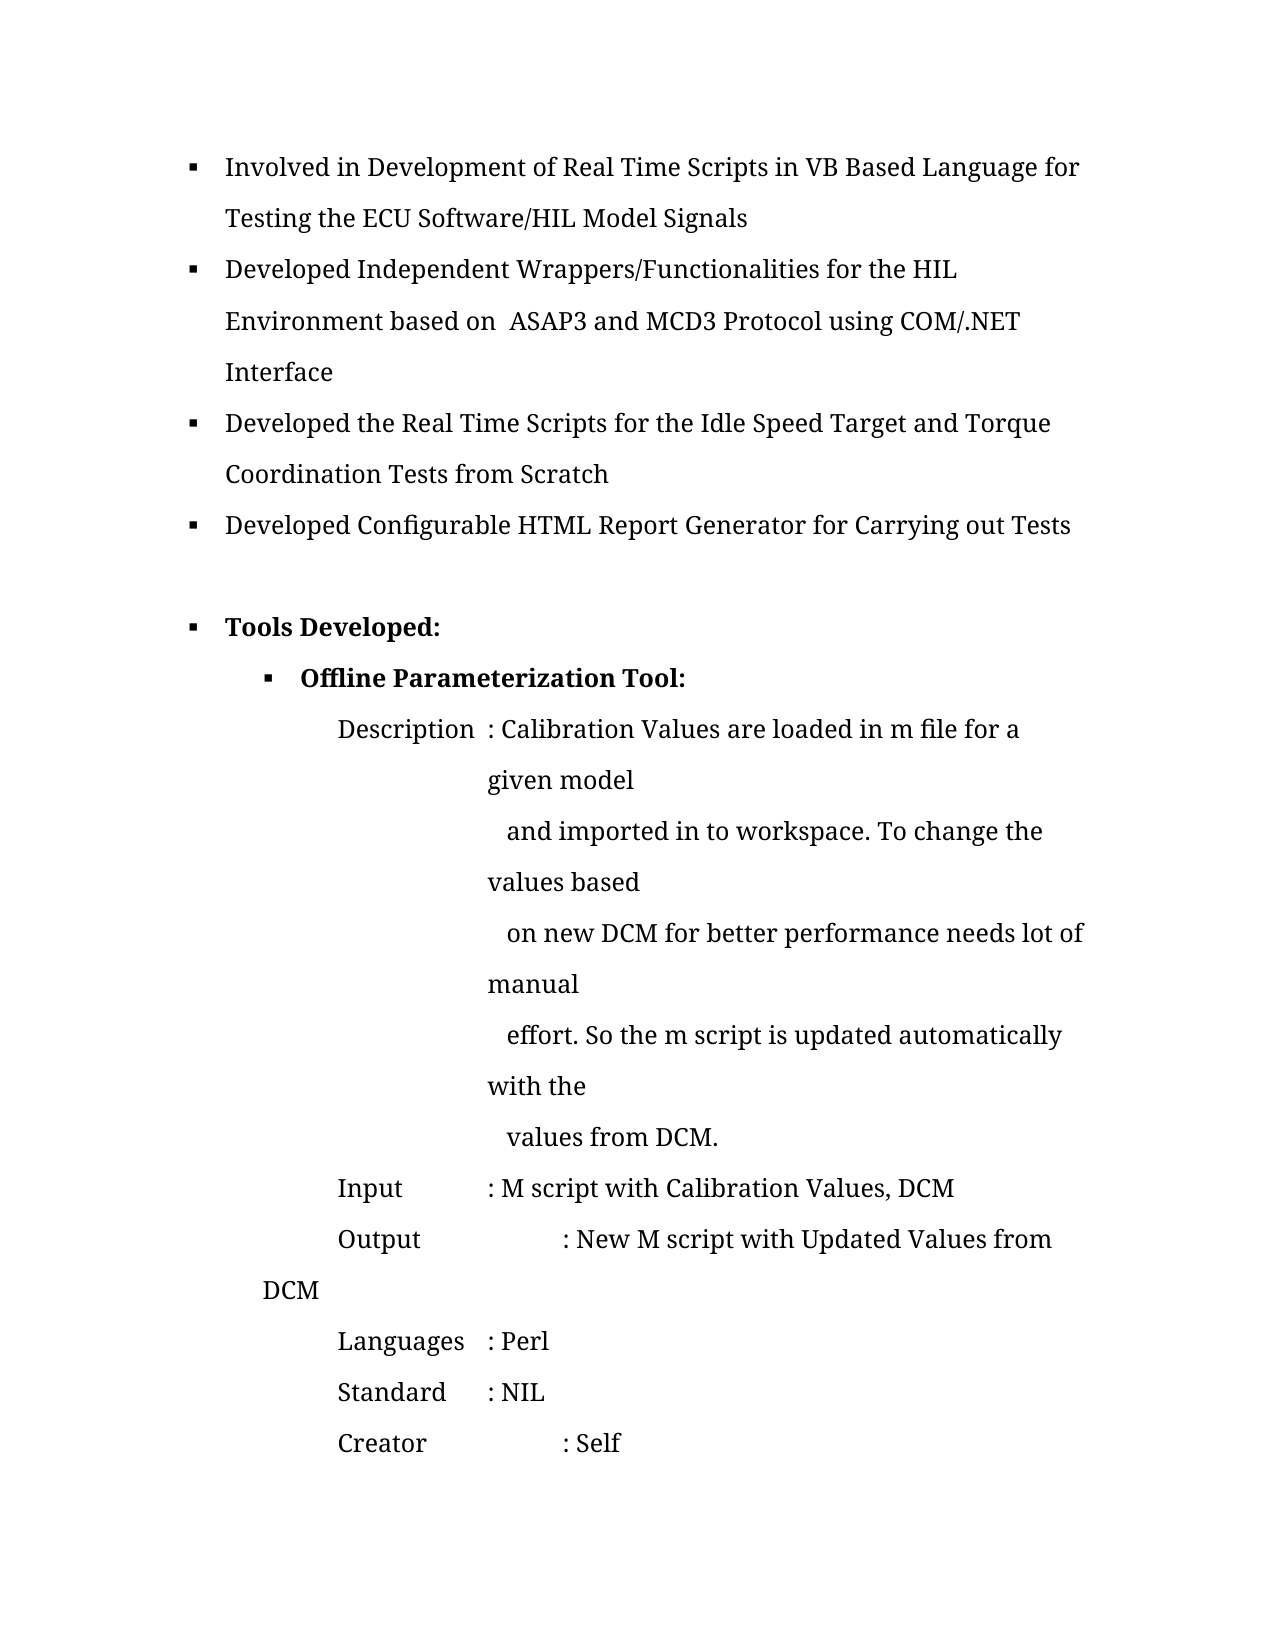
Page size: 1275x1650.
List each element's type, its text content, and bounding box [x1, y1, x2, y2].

text values from DCM. [337, 1120, 1087, 1154]
list Developed Independent Wrappers/Functionalities for the HIL Environment based on ASAP3 and MCD3 Protocol using COM/.NET Interface [187, 252, 1087, 388]
text and imported in to workspace. To change the values based [337, 813, 1087, 899]
text Standard : NIL [262, 1375, 1087, 1409]
list Developed Configurable HTML Report Generator for Carrying out Tests [187, 507, 1087, 541]
text Output : New M script with Updated Values from DCM [262, 1222, 1087, 1307]
text Creator : Self [262, 1426, 1087, 1460]
text on new DCM for better performance needs lot of manual [337, 916, 1087, 1001]
list Offline Parameterization Tool: [262, 660, 1087, 694]
text Input : M script with Calibration Values, DCM [262, 1171, 1087, 1205]
list Developed the Real Time Scripts for the Idle Speed Target and Torque Coordination Tests from Scratch [187, 405, 1087, 490]
list Tools Developed: [187, 609, 1087, 643]
text Languages : Perl [262, 1324, 1087, 1358]
list Involved in Development of Real Time Scripts in VB Based Language for Testing the ECU Software/HIL Model Signals [187, 150, 1087, 235]
text effort. So the m script is updated automatically with the [337, 1018, 1087, 1103]
text Description : Calibration Values are loaded in m file for a given model [337, 711, 1087, 797]
